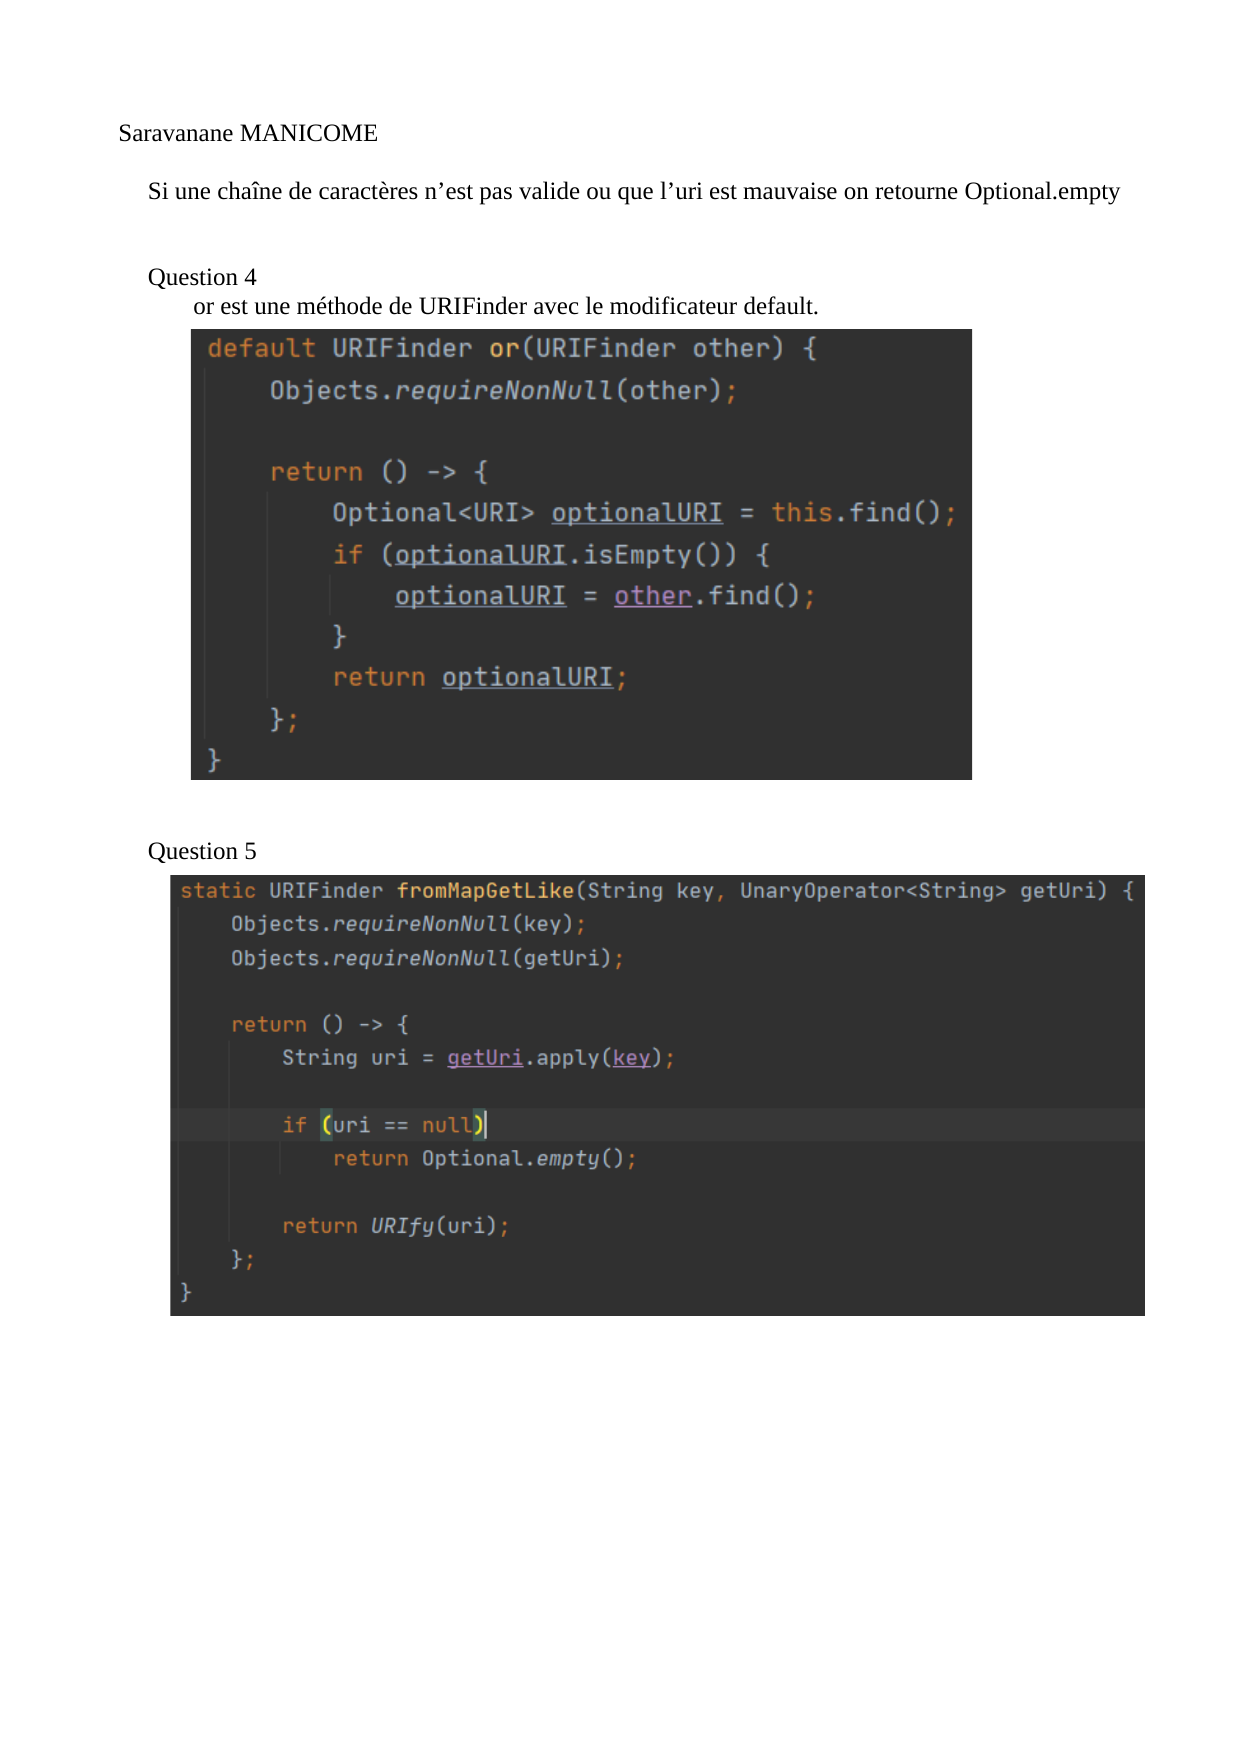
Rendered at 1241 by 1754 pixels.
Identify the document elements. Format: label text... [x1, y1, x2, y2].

picture [170, 875, 1145, 1316]
text Si une chaîne de caractères n’est pas valide ou que l’uri est mauvaise on retourne Optional.empty [148, 176, 1122, 205]
text or est une méthode de URIFinder avec le modificateur default. [148, 291, 1122, 320]
picture [190, 329, 973, 780]
text Question 4 [148, 262, 1122, 291]
text Question 5 [148, 836, 1122, 865]
